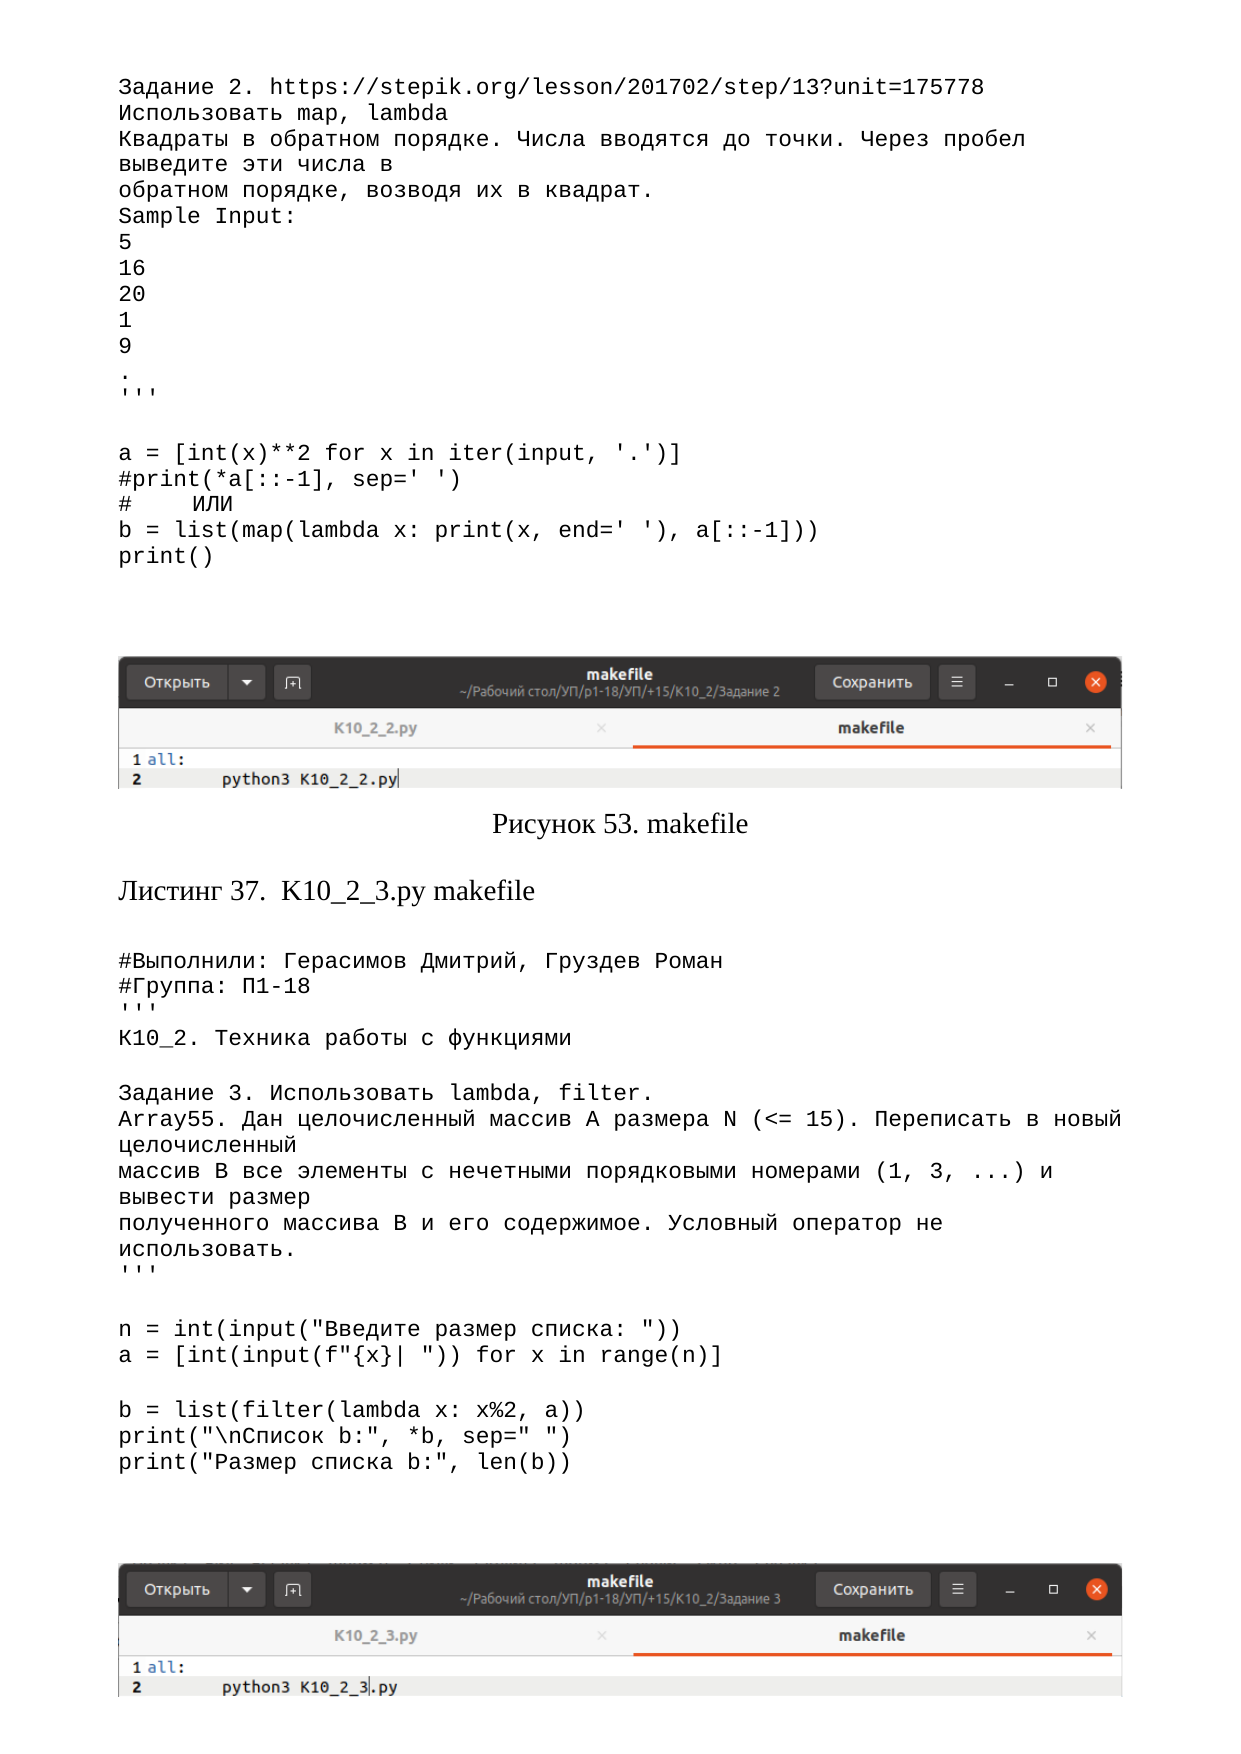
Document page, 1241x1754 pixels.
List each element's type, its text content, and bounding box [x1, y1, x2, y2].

text b = list(filter(lambda x: x%2, a)) [118, 1398, 1122, 1424]
text 1 [118, 308, 1122, 334]
text 16 [118, 257, 1122, 282]
text ''' [118, 1001, 1122, 1027]
text b = list(map(lambda x: print(x, end=' '), a[::-1])) [118, 519, 1122, 545]
text массив B все элементы с нечетными порядковыми номерами (1, 3, ...) и вывести размер [118, 1159, 1122, 1211]
text Array55. Дан целочисленный массив A размера N (<= 15). Переписать в новый целочисленный [118, 1107, 1122, 1159]
text Рисунок 53. makefile [118, 789, 1122, 839]
text 9 [118, 334, 1122, 360]
text a = [int(x)**2 for x in iter(input, '.')] [118, 441, 1122, 467]
text . [118, 360, 1122, 386]
text print("\nСписок b:", *b, sep=" ") [118, 1424, 1122, 1450]
text 5 [118, 231, 1122, 257]
picture [118, 1563, 1123, 1697]
text print("Размер списка b:", len(b)) [118, 1450, 1122, 1476]
text Sample Input: [118, 205, 1122, 231]
text К10_2. Техника работы с функциями [118, 1027, 1122, 1053]
text 20 [118, 282, 1122, 308]
text Задание 2. https://stepik.org/lesson/201702/step/13?unit=175778 [118, 75, 1122, 101]
text n = int(input("Введите размер списка: ")) [118, 1318, 1122, 1344]
text Квадраты в обратном порядке. Числа вводятся до точки. Через пробел выведите эти числа в [118, 127, 1122, 179]
text полученного массива B и его содержимое. Условный оператор не использовать. [118, 1211, 1122, 1263]
text #print(*a[::-1], sep=' ') [118, 467, 1122, 493]
text Задание 3. Использовать lambda, filter. [118, 1081, 1122, 1107]
text # ИЛИ [118, 493, 1122, 519]
text ''' [118, 386, 1122, 412]
text Использовать map, lambda [118, 101, 1122, 127]
text Листинг 37. K10_2_3.py makefile [118, 873, 1122, 906]
text #Выполнили: Герасимов Дмитрий, Груздев Роман [118, 949, 1122, 975]
text #Группа: П1-18 [118, 975, 1122, 1001]
text print() [118, 545, 1122, 571]
text a = [int(input(f"{x}| ")) for x in range(n)] [118, 1344, 1122, 1369]
text ''' [118, 1263, 1122, 1289]
picture [118, 656, 1123, 789]
text обратном порядке, возводя их в квадрат. [118, 179, 1122, 205]
